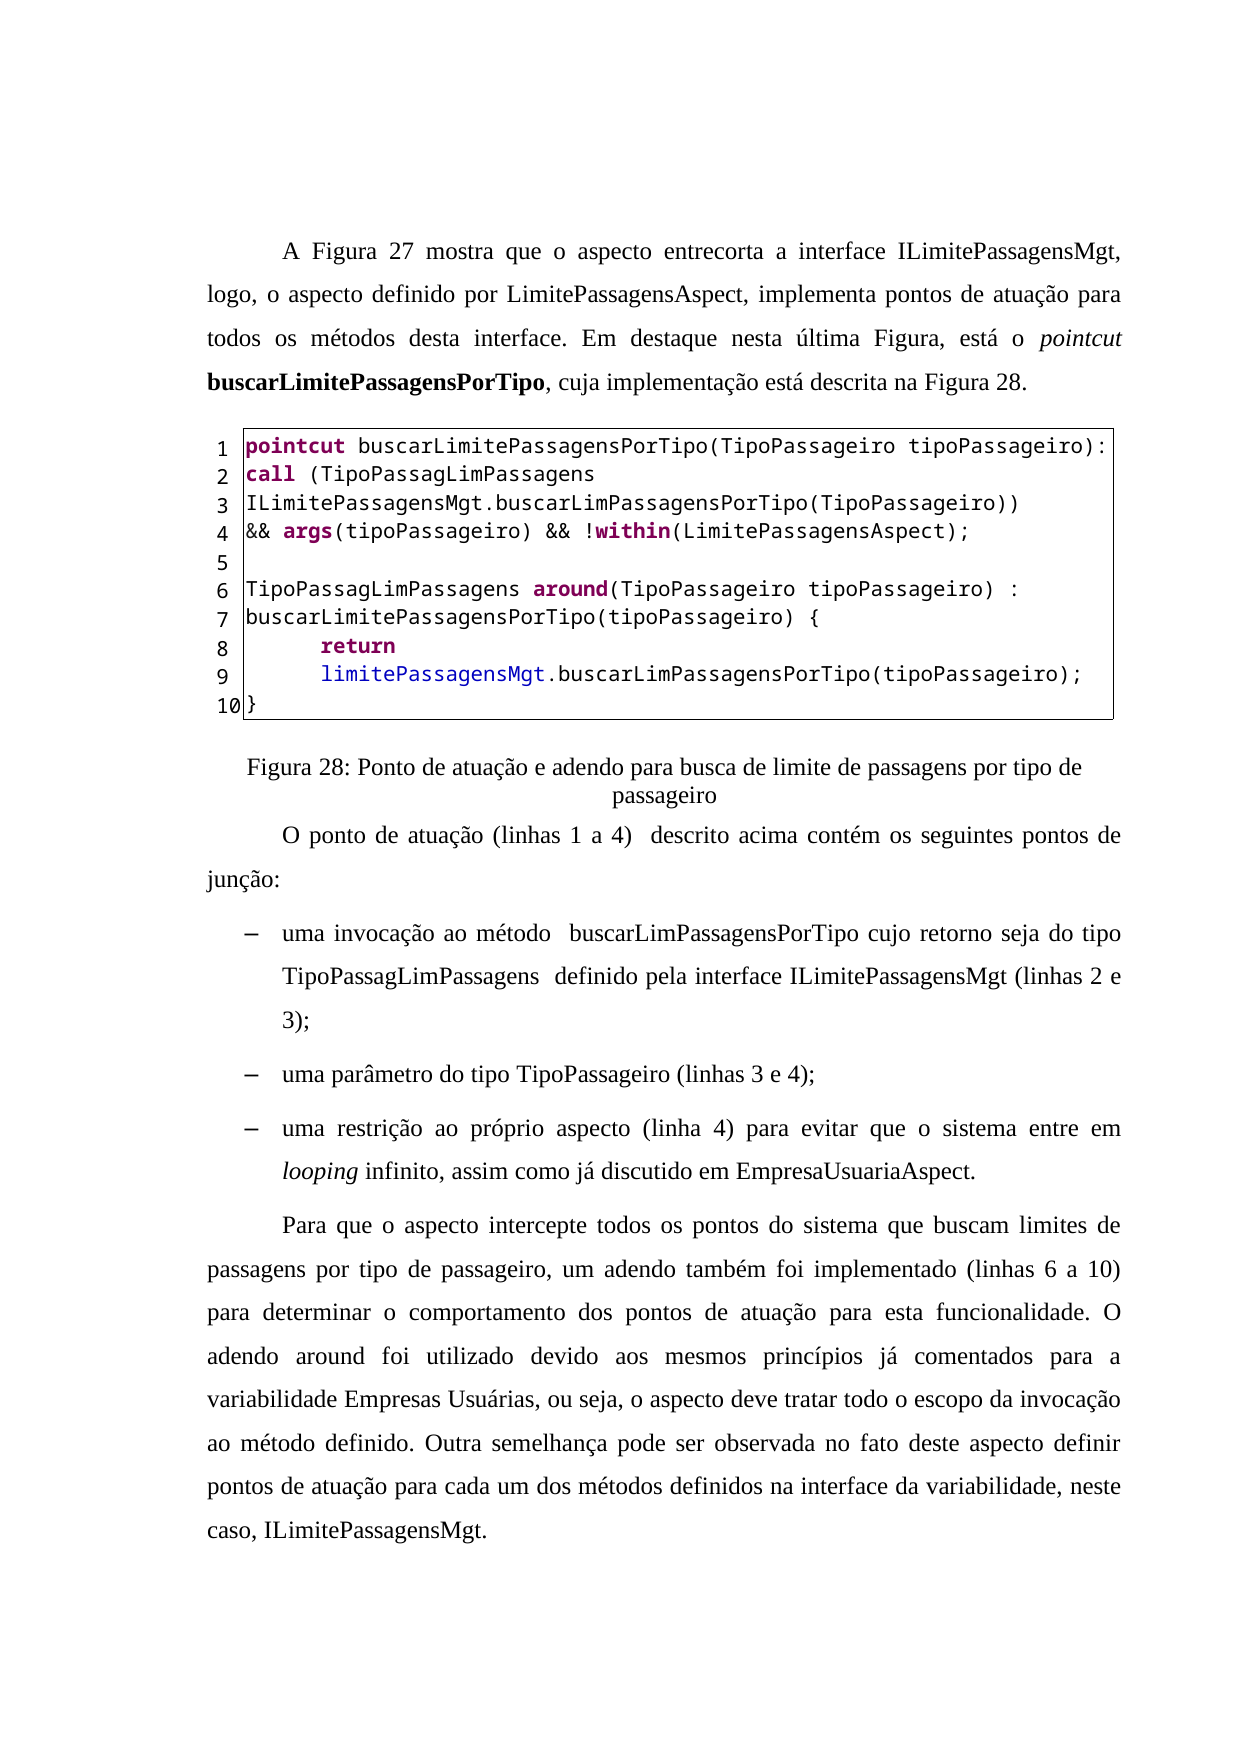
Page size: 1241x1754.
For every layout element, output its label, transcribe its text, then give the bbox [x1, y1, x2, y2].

text TipoPassagLimPassagens around(TipoPassageiro tipoPassageiro) : [245, 573, 1110, 602]
text 3 [216, 491, 242, 519]
text 6 [216, 576, 242, 605]
text Para que o aspecto intercepte todos os pontos do sistema que buscam limites de passagens por tipo de passageiro, um adendo também foi implementado (linhas 6 a 10) para determinar o comportamento dos pontos de atuação para esta funcionalidade. O adendo around foi utilizado devido aos mesmos princípios já comentados para a variabilidade Empresas Usuárias, ou seja, o aspecto deve tratar todo o escopo da invocação ao método definido. Outra semelhança pode ser observada no fato deste aspecto definir pontos de atuação para cada um dos métodos definidos na interface da variabilidade, neste caso, ILimitePassagensMgt. [207, 1210, 1122, 1544]
text 2 [216, 462, 242, 491]
text A Figura 27 mostra que o aspecto entrecorta a interface ILimitePassagensMgt, logo, o aspecto definido por LimitePassagensAspect, implementa pontos de atuação para todos os métodos desta interface. Em destaque nesta última Figura, está o pointcut buscarLimitePassagensPorTipo, cuja implementação está descrita na Figura 28. [207, 236, 1122, 396]
text 10 [216, 691, 242, 719]
list uma invocação ao método buscarLimPassagensPorTipo cujo retorno seja do tipo TipoPassagLimPassagens definido pela interface ILimitePassagensMgt (linhas 2 e 3); [244, 917, 1122, 1033]
text 4 [216, 519, 242, 548]
text pointcut buscarLimitePassagensPorTipo(TipoPassageiro tipoPassageiro): [245, 431, 1110, 459]
text call (TipoPassagLimPassagens ILimitePassagensMgt.buscarLimPassagensPorTipo(TipoPassageiro)) [245, 459, 1110, 516]
text 1 [216, 434, 242, 462]
text 7 [216, 605, 242, 633]
text 5 [216, 548, 242, 576]
text buscarLimitePassagensPorTipo(tipoPassageiro) { [245, 602, 1110, 631]
text 9 [216, 662, 242, 691]
text return limitePassagensMgt.buscarLimPassagensPorTipo(tipoPassageiro); [245, 631, 1110, 688]
text 8 [216, 633, 242, 662]
text Figura 28: Ponto de atuação e adendo para busca de limite de passagens por tipo de passageiro [207, 751, 1122, 809]
list uma restrição ao próprio aspecto (linha 4) para evitar que o sistema entre em looping infinito, assim como já discutido em EmpresaUsuariaAspect. [244, 1112, 1122, 1185]
text O ponto de atuação (linhas 1 a 4) descrito acima contém os seguintes pontos de junção: [207, 820, 1122, 892]
text && args(tipoPassageiro) && !within(LimitePassagensAspect); [245, 516, 1110, 545]
list uma parâmetro do tipo TipoPassageiro (linhas 3 e 4); [244, 1058, 1122, 1087]
text } [245, 688, 1110, 716]
